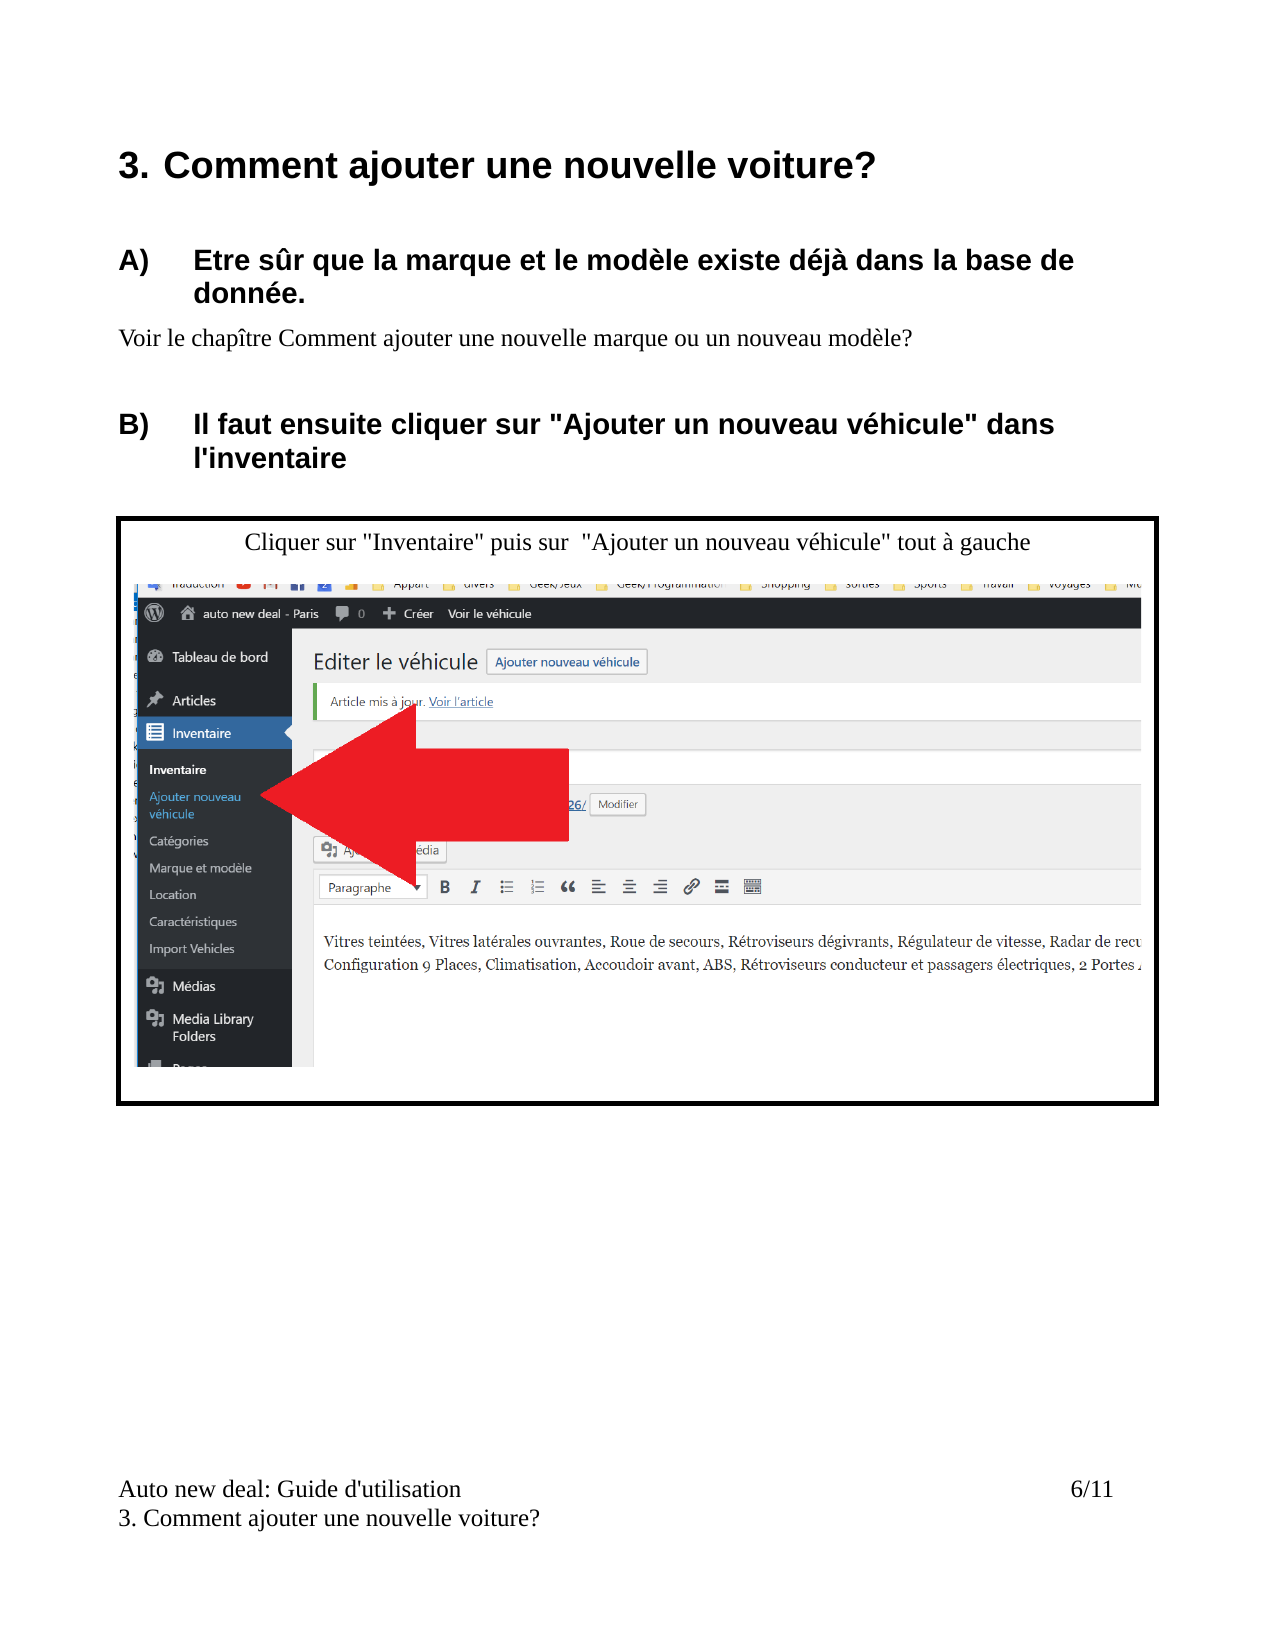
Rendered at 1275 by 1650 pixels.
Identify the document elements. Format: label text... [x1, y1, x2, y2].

table_header Cliquer sur "Inventaire" puis sur "Ajouter un nouveau véhicule" tout à gauche [121, 521, 1154, 1101]
subtitle Il faut ensuite cliquer sur "Ajouter un nouveau véhicule" dans l'inventaire [118, 407, 1157, 475]
subtitle Comment ajouter une nouvelle voiture? [118, 143, 1157, 187]
subtitle Etre sûr que la marque et le modèle existe déjà dans la base de donnée. [118, 243, 1157, 310]
text Voir le chapître Comment ajouter une nouvelle marque ou un nouveau modèle? [118, 323, 1157, 351]
picture [133, 584, 1142, 1067]
